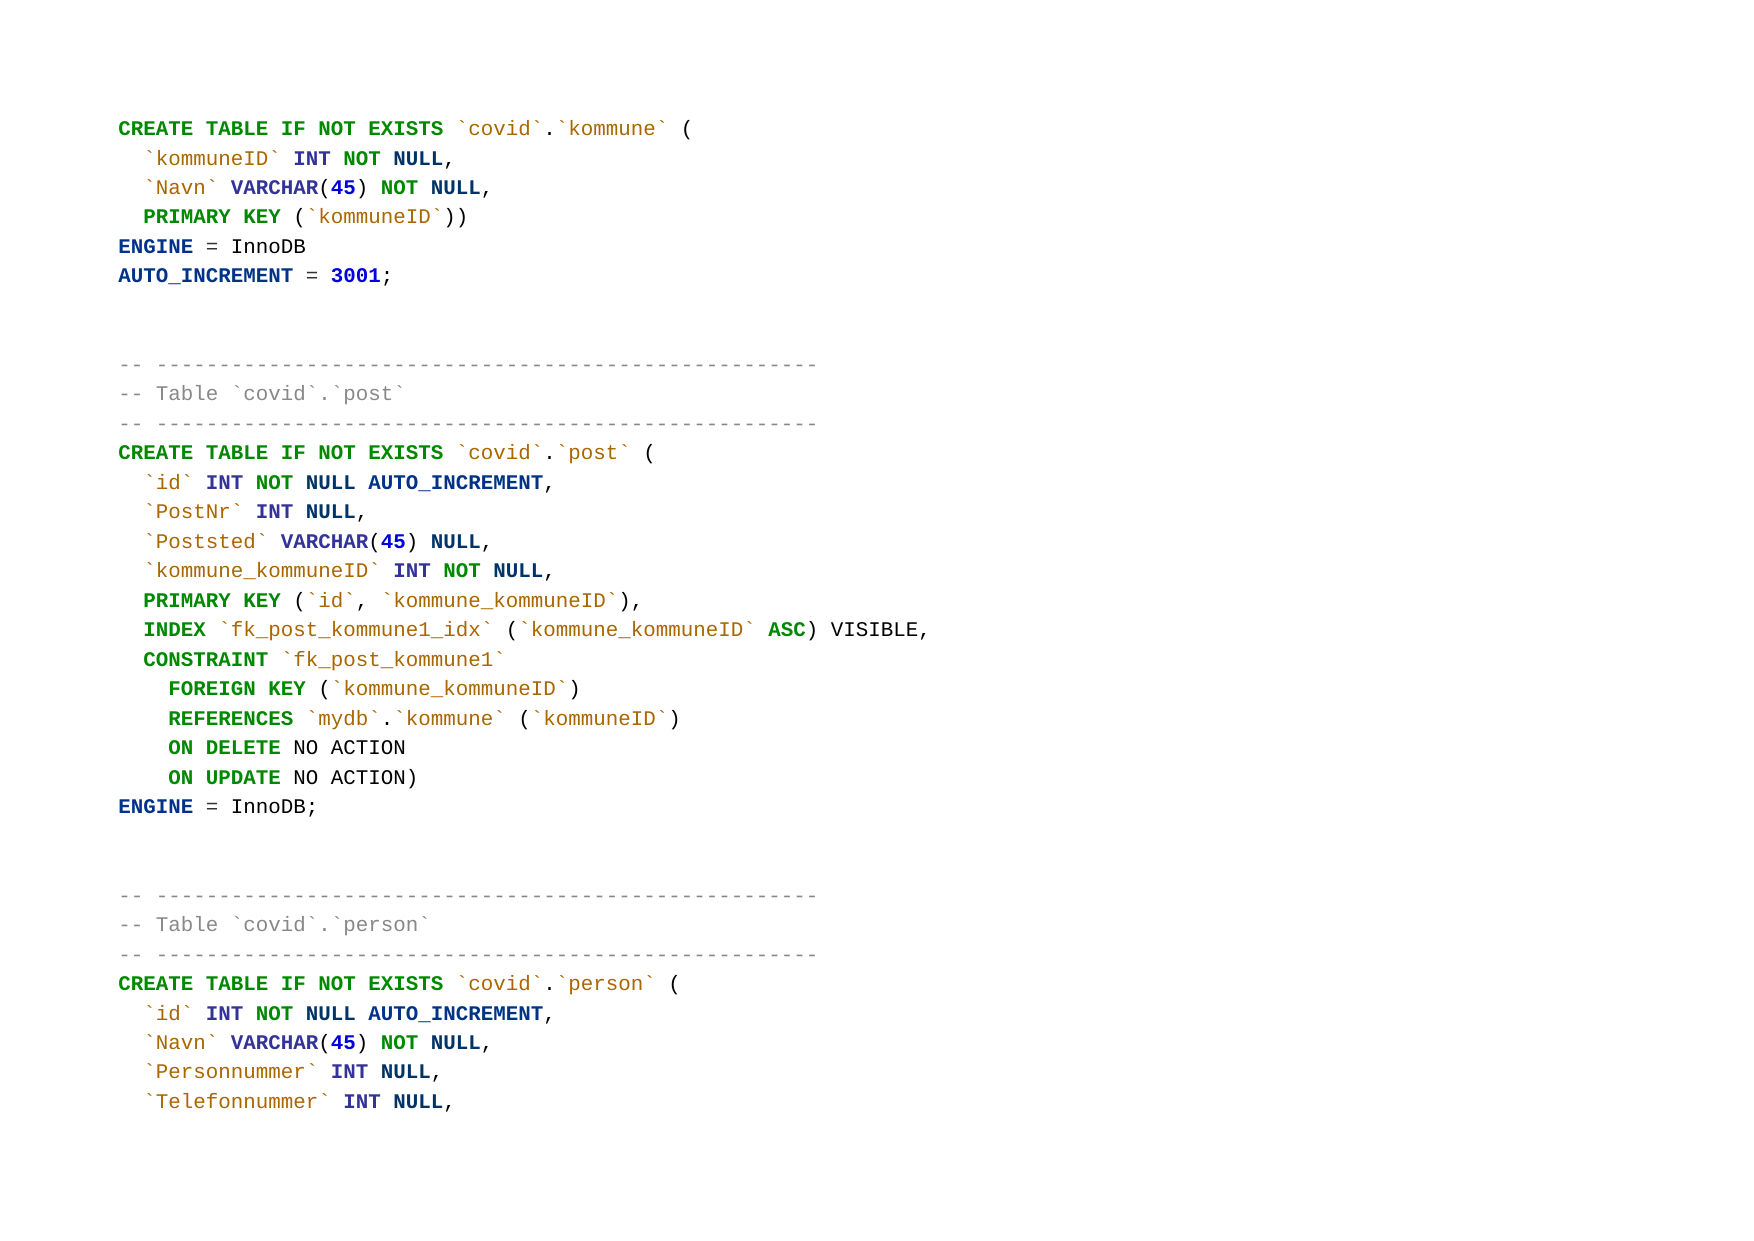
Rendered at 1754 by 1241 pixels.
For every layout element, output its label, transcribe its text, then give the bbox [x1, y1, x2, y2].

text ON UPDATE NO ACTION) [118, 767, 1636, 790]
text PRIMARY KEY (`kommuneID`)) [118, 207, 1636, 230]
text -- Table `covid`.`post` [118, 383, 1636, 407]
text `kommuneID` INT NOT NULL, [118, 148, 1636, 171]
text -- ----------------------------------------------------- [118, 884, 1636, 908]
text ENGINE = InnoDB; [118, 796, 1636, 820]
text -- ----------------------------------------------------- [118, 943, 1636, 967]
text `Telefonnummer` INT NULL, [118, 1091, 1636, 1114]
text CONSTRAINT `fk_post_kommune1` [118, 649, 1636, 672]
text CREATE TABLE IF NOT EXISTS `covid`.`kommune` ( [118, 118, 1636, 142]
text `id` INT NOT NULL AUTO_INCREMENT, [118, 1002, 1636, 1026]
text -- ----------------------------------------------------- [118, 354, 1636, 378]
text CREATE TABLE IF NOT EXISTS `covid`.`post` ( [118, 442, 1636, 466]
text INDEX `fk_post_kommune1_idx` (`kommune_kommuneID` ASC) VISIBLE, [118, 619, 1636, 643]
text AUTO_INCREMENT = 3001; [118, 266, 1636, 289]
text `Poststed` VARCHAR(45) NULL, [118, 531, 1636, 554]
text `Navn` VARCHAR(45) NOT NULL, [118, 177, 1636, 201]
text `Navn` VARCHAR(45) NOT NULL, [118, 1032, 1636, 1056]
text `Personnummer` INT NULL, [118, 1061, 1636, 1085]
text `PostNr` INT NULL, [118, 501, 1636, 525]
text `id` INT NOT NULL AUTO_INCREMENT, [118, 472, 1636, 496]
text -- Table `covid`.`person` [118, 914, 1636, 938]
text ENGINE = InnoDB [118, 236, 1636, 260]
text CREATE TABLE IF NOT EXISTS `covid`.`person` ( [118, 973, 1636, 997]
text FOREIGN KEY (`kommune_kommuneID`) [118, 678, 1636, 702]
text PRIMARY KEY (`id`, `kommune_kommuneID`), [118, 590, 1636, 613]
text -- ----------------------------------------------------- [118, 413, 1636, 437]
text `kommune_kommuneID` INT NOT NULL, [118, 560, 1636, 584]
text ON DELETE NO ACTION [118, 737, 1636, 761]
text REFERENCES `mydb`.`kommune` (`kommuneID`) [118, 708, 1636, 731]
